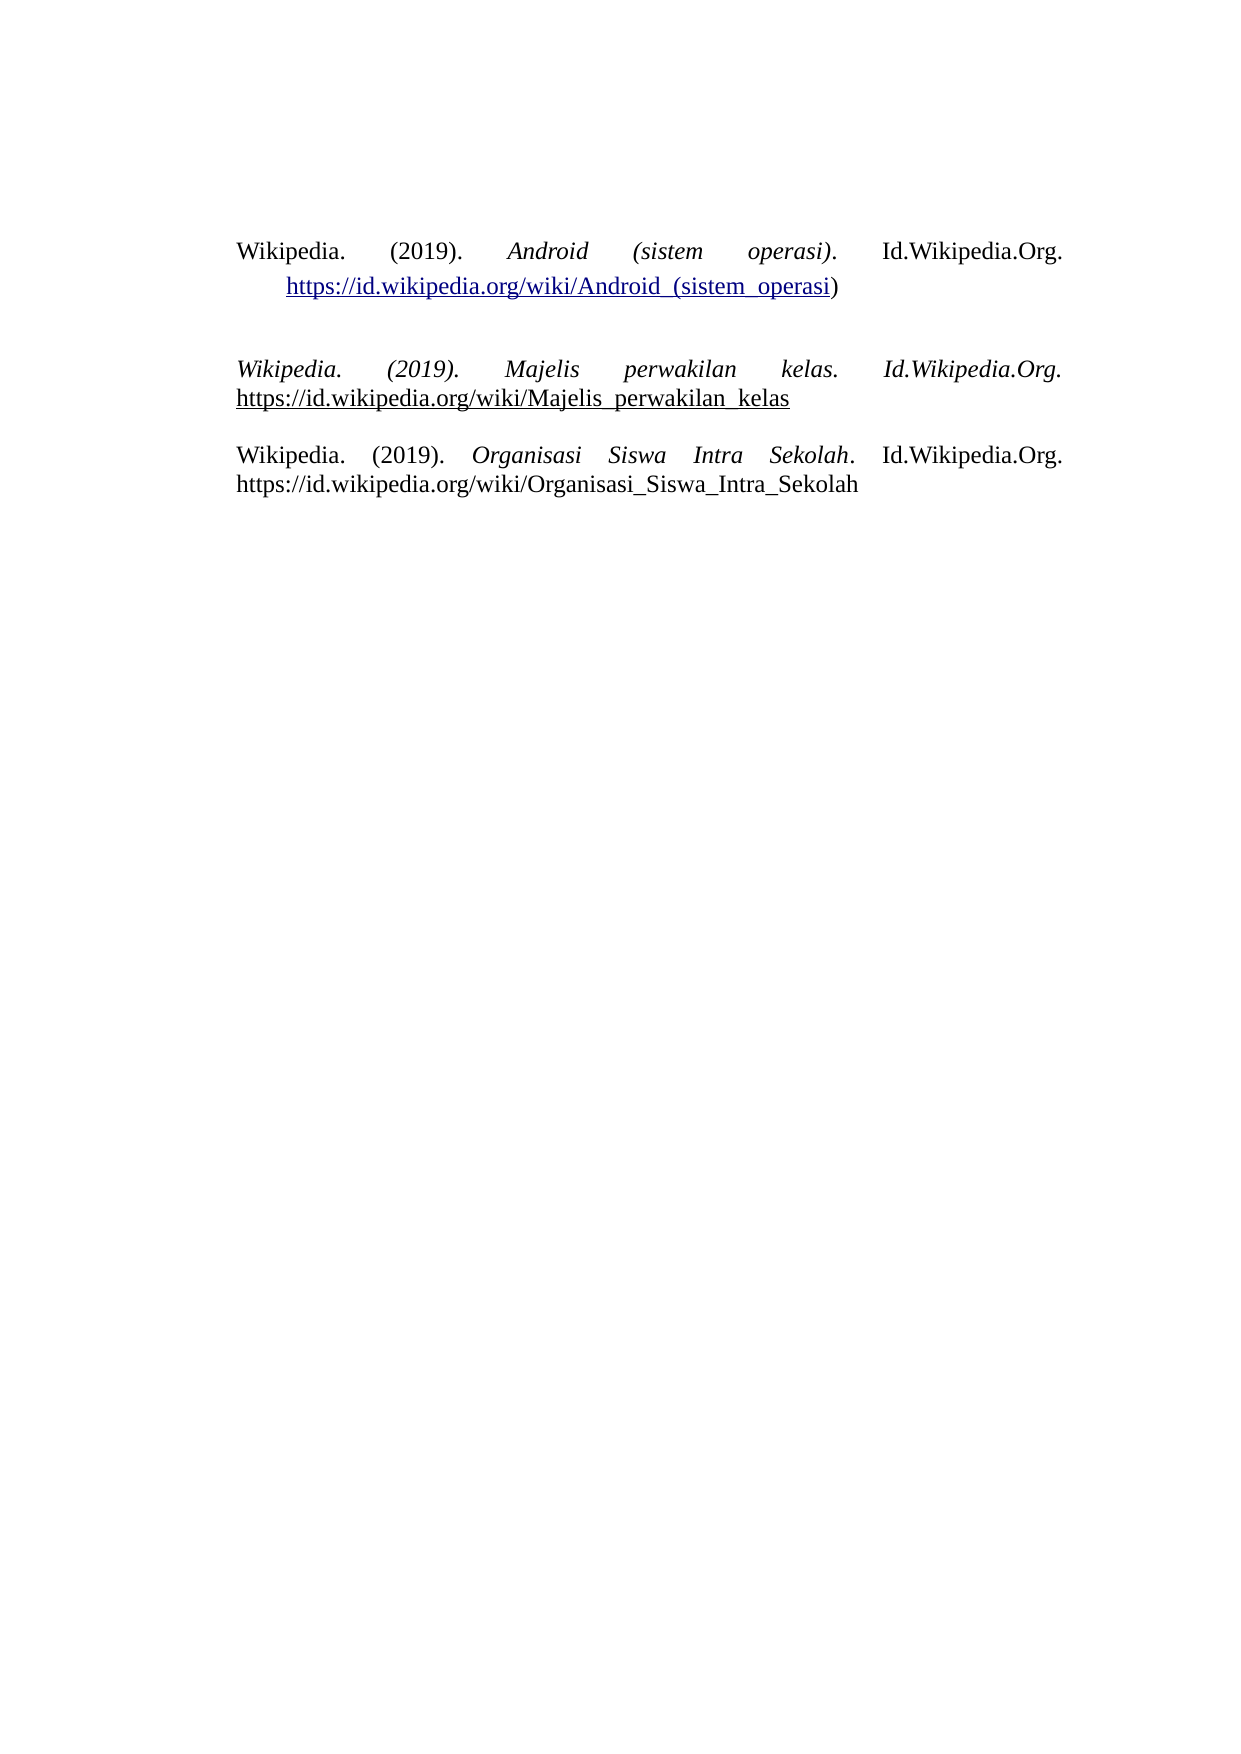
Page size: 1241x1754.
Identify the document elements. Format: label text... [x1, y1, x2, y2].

text Wikipedia. (2019). Organisasi Siswa Intra Sekolah. Id.Wikipedia.Org. https://id.wikipedia.org/wiki/Organisasi_Siswa_Intra_Sekolah [236, 441, 1063, 498]
text Wikipedia. (2019). Android (sistem operasi). Id.Wikipedia.Org. https://id.wikipedia.org/wiki/Android_(sistem_operasi) [236, 236, 1063, 299]
text Wikipedia. (2019). Majelis perwakilan kelas. Id.Wikipedia.Org. https://id.wikipedia.org/wiki/Majelis_perwakilan_kelas [236, 354, 1063, 412]
